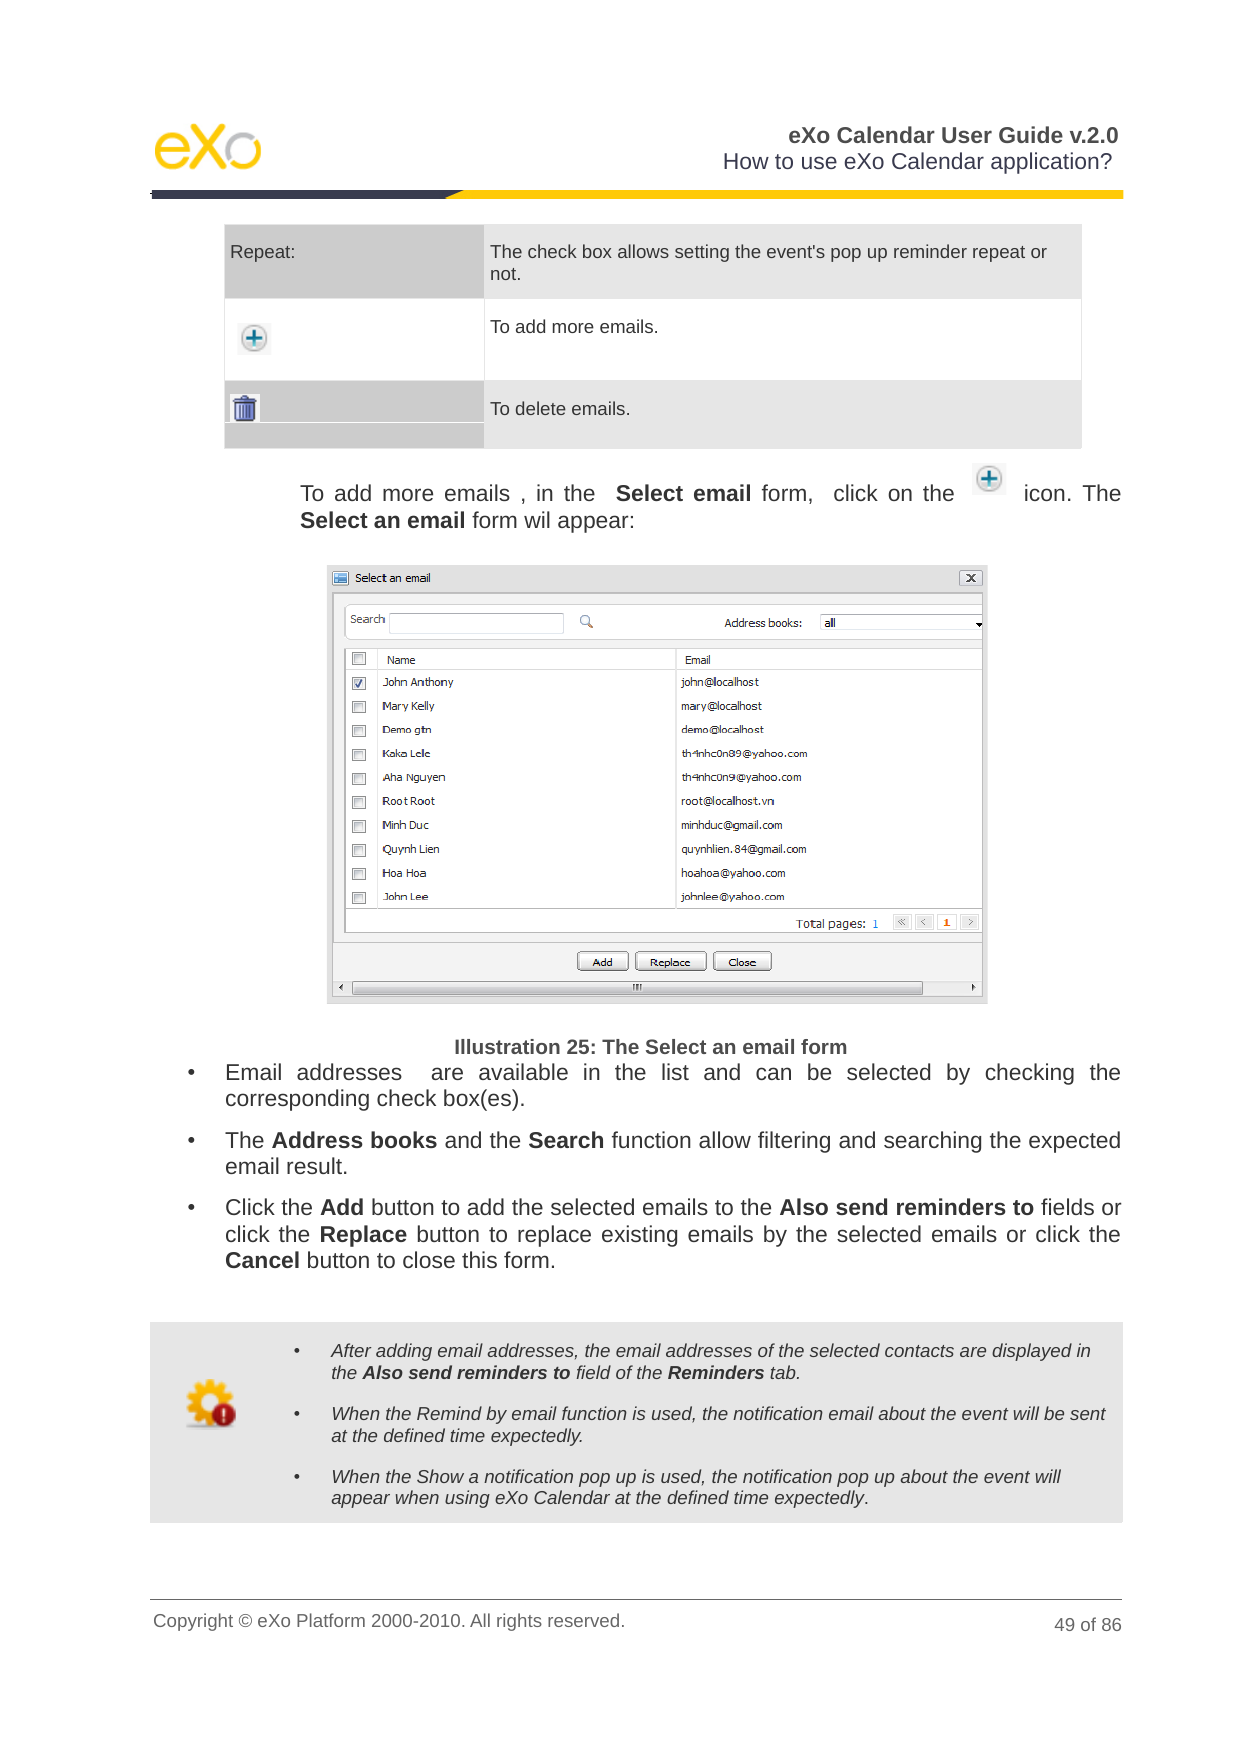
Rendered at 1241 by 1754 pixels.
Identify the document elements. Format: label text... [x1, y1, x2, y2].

list Click the Add button to add the selected emails to the Also send reminders to fields or click the Replace button to replace existing emails by the selected emails or click the Cancel button to close this form. [187, 1194, 1122, 1273]
picture [326, 565, 988, 1004]
table_cell [225, 423, 484, 448]
table_cell The check box allows setting the event's pop up reminder repeat or not. [485, 225, 1081, 298]
table_cell To add more emails. [485, 299, 1081, 380]
table_header [151, 1323, 250, 1522]
table_header After adding email addresses, the email addresses of the selected contacts are displayed in the Also send reminders to field of the Reminders tab. When the Remind by email function is used, the notification email about the event will be sent at the defined time expectedly. When the Show a notification pop up is used, the notification pop up about the event will appear when using eXo Calendar at the defined time expectedly. [251, 1323, 1122, 1522]
picture [237, 323, 272, 355]
table_cell [225, 299, 484, 380]
list Illustration 25: The Select an email form [273, 617, 1028, 1059]
list The Address books and the Search function allow filtering and searching the expected email result. [187, 1127, 1122, 1179]
table_cell Repeat: [225, 225, 484, 298]
list Email addresses are available in the list and can be selected by checking the corresponding check box(es). [187, 542, 1122, 1112]
picture [185, 1379, 236, 1430]
table_cell [225, 381, 484, 422]
picture [155, 123, 262, 170]
table_cell To delete emails. [485, 381, 1081, 448]
picture [230, 394, 260, 423]
list To add more emails , in the Select email form, click on the icon. The Select an email form wil appear: [262, 456, 1122, 533]
picture [151, 190, 1124, 199]
picture [972, 463, 1007, 495]
